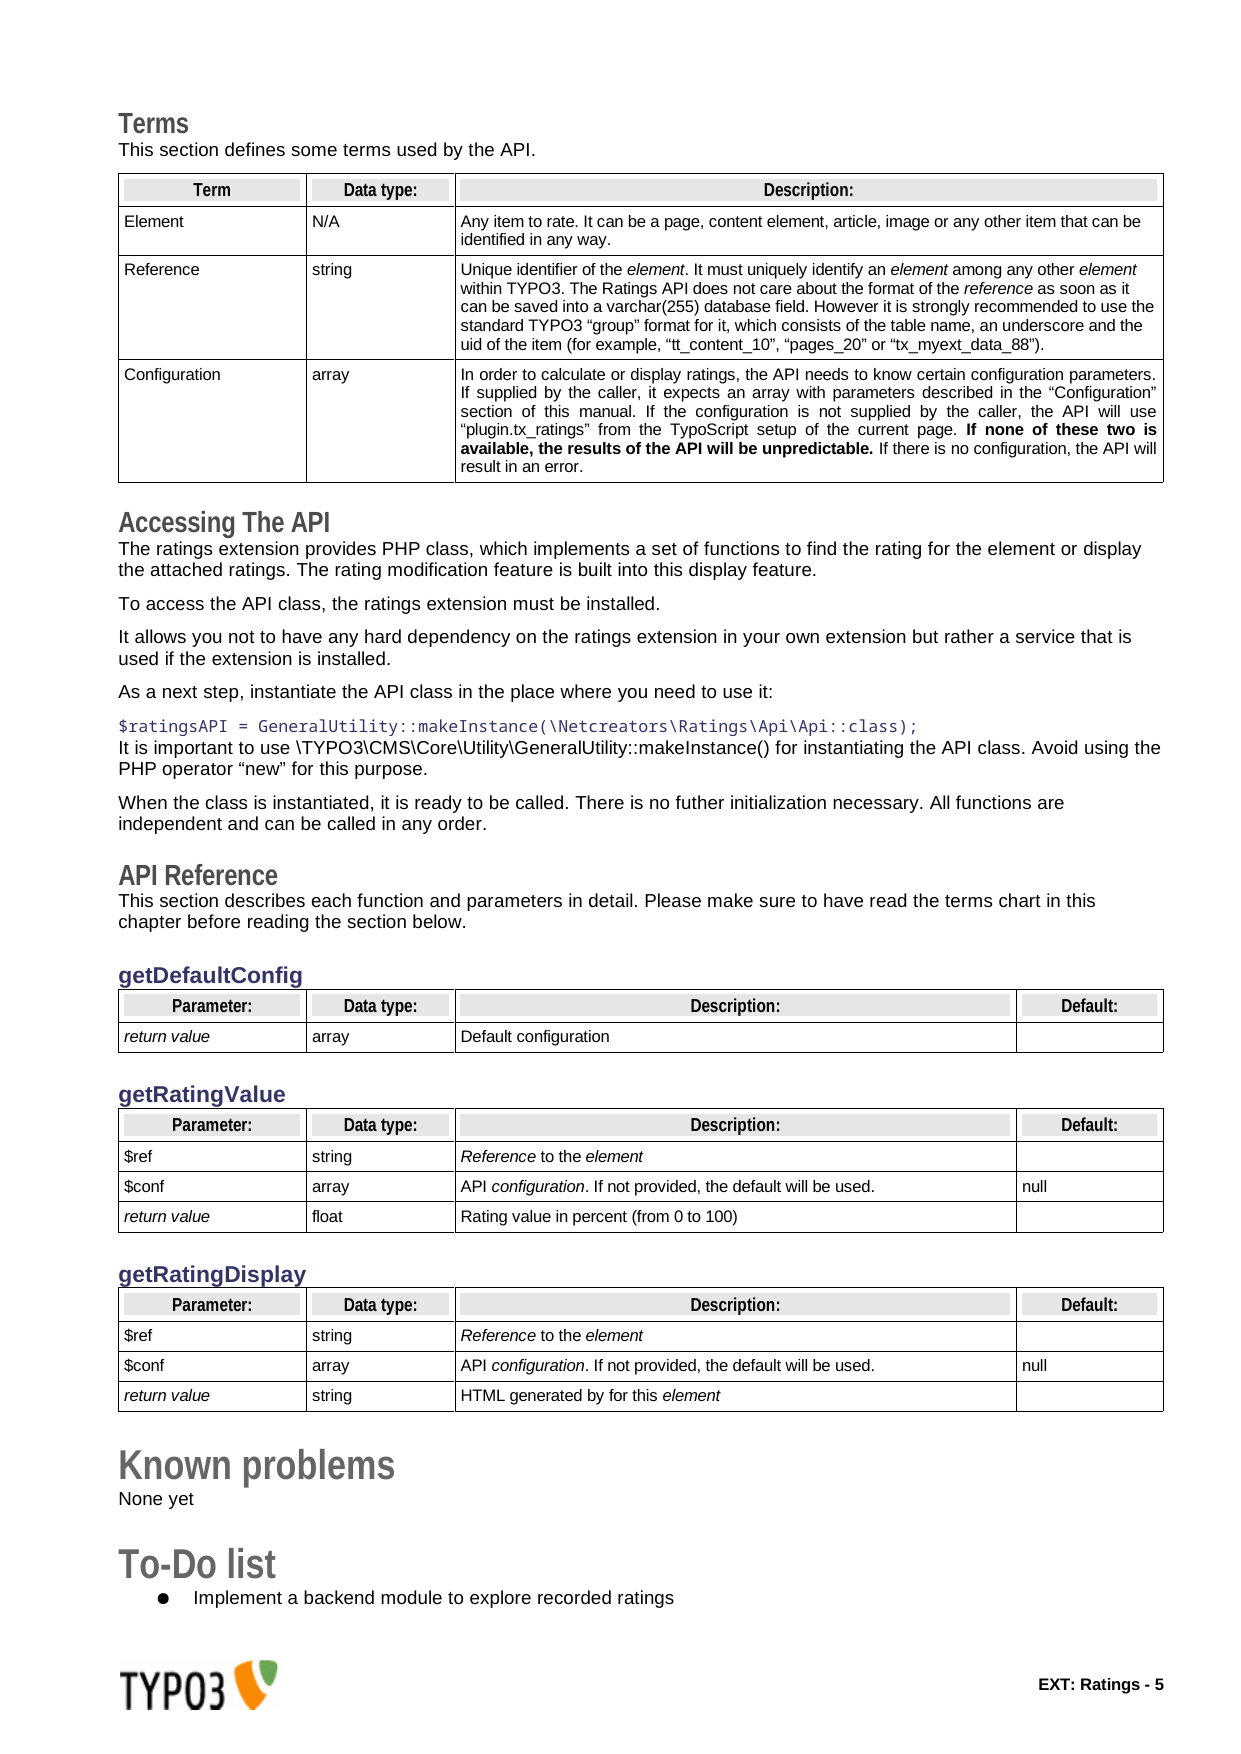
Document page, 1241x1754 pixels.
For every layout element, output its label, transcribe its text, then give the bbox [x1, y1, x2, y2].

table_cell array [307, 1172, 454, 1201]
table_cell string [307, 256, 454, 359]
subtitle Terms [118, 106, 1163, 139]
table_cell Reference to the element [456, 1322, 1016, 1351]
table_header Data type: [307, 1288, 454, 1321]
text The ratings extension provides PHP class, which implements a set of functions to find the rating for the element or display the attached ratings. The rating modification feature is built into this display feature. [118, 539, 1163, 581]
table_header Default: [1017, 1288, 1163, 1321]
text When the class is instantiated, it is ready to be called. There is no futher initialization necessary. All functions are independent and can be called in any order. [118, 792, 1163, 834]
table_cell null [1017, 1172, 1163, 1201]
text As a next step, instantiate the API class in the place where you need to use it: [118, 682, 1163, 703]
text To access the API class, the ratings extension must be installed. [118, 593, 1163, 614]
table_cell null [1017, 1352, 1163, 1381]
text It allows you not to have any hard dependency on the ratings extension in your own extension but rather a service that is used if the extension is installed. [118, 627, 1163, 669]
table_cell Default configuration [456, 1023, 1016, 1052]
table_cell Unique identifier of the element. It must uniquely identify an element among any other element within TYPO3. The Ratings API does not care about the format of the reference as soon as it can be saved into a varchar(255) database field. However it is strongly recommended to use the standard TYPO3 “group” format for it, which consists of the table name, an underscore and the uid of the item (for example, “tt_content_10”, “pages_20” or “tx_myext_data_88”). [456, 256, 1163, 359]
text $ratingsAPI = GeneralUtility::makeInstance(\Netcreators\Ratings\Api\Api::class); [118, 715, 1163, 738]
table_cell $conf [119, 1352, 306, 1381]
table_cell return value [119, 1202, 306, 1232]
picture [119, 1659, 280, 1710]
table_cell [1017, 1322, 1163, 1351]
table_cell string [307, 1382, 454, 1411]
table_cell Rating value in percent (from 0 to 100) [456, 1202, 1016, 1232]
table_header Term [119, 174, 306, 206]
table_header Description: [456, 990, 1016, 1022]
subtitle getDefaultConfig [118, 962, 1163, 988]
table_cell API configuration. If not provided, the default will be used. [456, 1172, 1016, 1201]
table_cell API configuration. If not provided, the default will be used. [456, 1352, 1016, 1381]
table_header Description: [456, 174, 1163, 206]
table_cell Configuration [119, 360, 306, 482]
table_header Data type: [307, 990, 454, 1022]
table_cell float [307, 1202, 454, 1232]
table_header Default: [1017, 990, 1163, 1022]
table_cell array [307, 1023, 454, 1052]
table_cell Any item to rate. It can be a page, content element, article, image or any other item that can be identified in any way. [456, 207, 1163, 255]
table_header Default: [1017, 1109, 1163, 1141]
table_header Data type: [307, 174, 454, 206]
table_header Parameter: [119, 1109, 306, 1141]
table_cell string [307, 1322, 454, 1351]
table_cell [1017, 1382, 1163, 1411]
subtitle API Reference [118, 858, 1163, 891]
table_cell string [307, 1142, 454, 1171]
table_cell N/A [307, 207, 454, 255]
table_cell HTML generated by for this element [456, 1382, 1016, 1411]
table_cell [1017, 1142, 1163, 1171]
subtitle getRatingValue [118, 1082, 1163, 1108]
table_header Parameter: [119, 990, 306, 1022]
table_cell [1017, 1202, 1163, 1232]
subtitle Known problems [118, 1441, 1163, 1489]
table_cell $conf [119, 1172, 306, 1201]
table_cell array [307, 1352, 454, 1381]
table_header Data type: [307, 1109, 454, 1141]
table_header Description: [456, 1288, 1016, 1321]
table_cell Reference [119, 256, 306, 359]
table_cell $ref [119, 1322, 306, 1351]
list Implement a backend module to explore recorded ratings [156, 1587, 1163, 1608]
table_header Parameter: [119, 1288, 306, 1321]
table_cell In order to calculate or display ratings, the API needs to know certain configuration parameters. If supplied by the caller, it expects an array with parameters described in the “Configuration” section of this manual. If the configuration is not supplied by the caller, the API will use “plugin.tx_ratings” from the TypoScript setup of the current page. If none of these two is available, the results of the API will be unpredictable. If there is no configuration, the API will result in an error. [456, 360, 1163, 482]
subtitle getRatingDisplay [118, 1261, 1163, 1287]
table_cell $ref [119, 1142, 306, 1171]
table_header Description: [456, 1109, 1016, 1141]
table_cell return value [119, 1023, 306, 1052]
subtitle Accessing The API [118, 506, 1163, 539]
text It is important to use \TYPO3\CMS\Core\Utility\GeneralUtility::makeInstance() for instantiating the API class. Avoid using the PHP operator “new” for this purpose. [118, 738, 1163, 780]
table_cell Reference to the element [456, 1142, 1016, 1171]
table_cell [1017, 1023, 1163, 1052]
text This section describes each function and parameters in detail. Please make sure to have read the terms chart in this chapter before reading the section below. [118, 891, 1163, 933]
text This section defines some terms used by the API. [118, 139, 1163, 160]
subtitle To-Do list [118, 1539, 1163, 1587]
table_cell array [307, 360, 454, 482]
table_cell Element [119, 207, 306, 255]
text None yet [118, 1489, 1163, 1510]
table_cell return value [119, 1382, 306, 1411]
